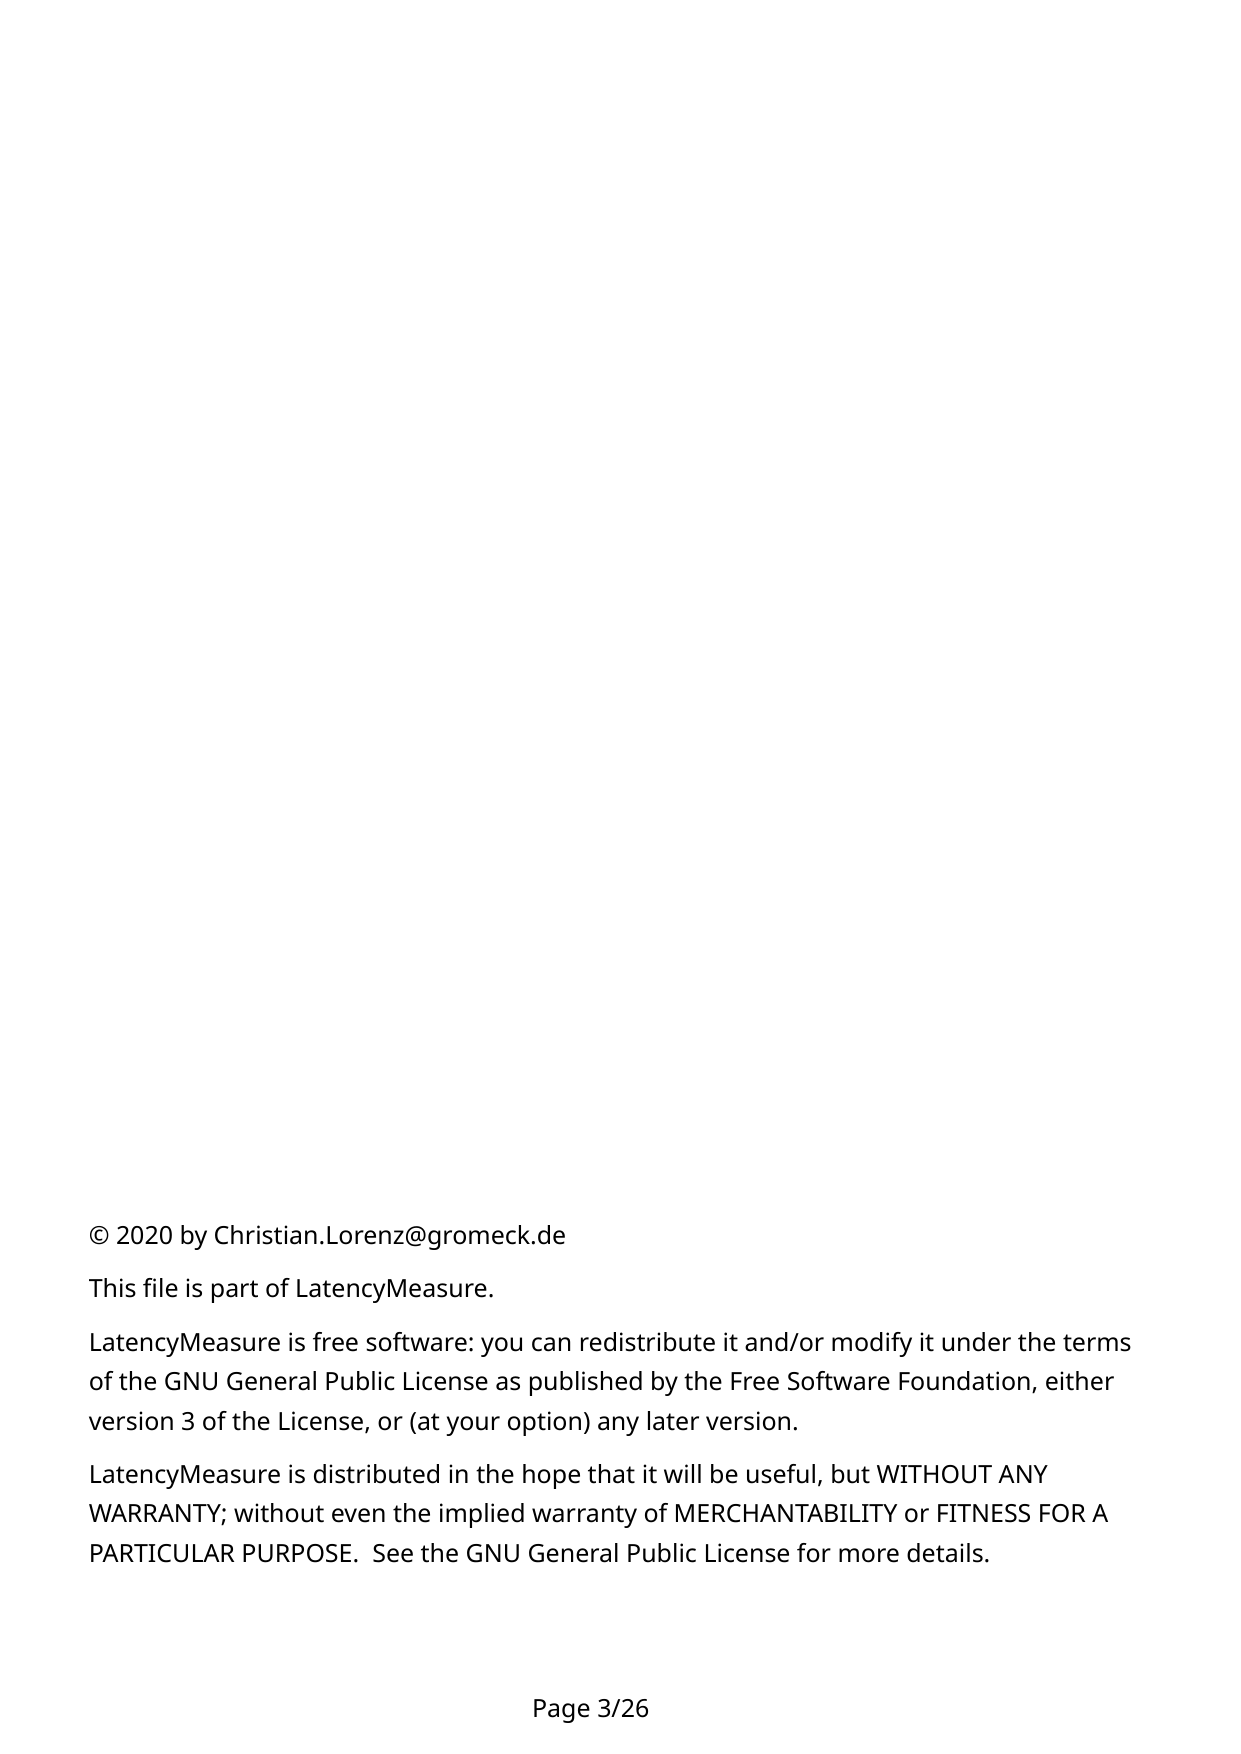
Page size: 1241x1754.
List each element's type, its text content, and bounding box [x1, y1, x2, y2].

text LatencyMeasure is free software: you can redistribute it and/or modify it under the terms of the GNU General Public License as published by the Free Software Foundation, either version 3 of the License, or (at your option) any later version. [88, 1325, 1152, 1437]
text LatencyMeasure is distributed in the hope that it will be useful, but WITHOUT ANY WARRANTY; without even the implied warranty of MERCHANTABILITY or FITNESS FOR A PARTICULAR PURPOSE. See the GNU General Public License for more details. [88, 1457, 1152, 1569]
text This file is part of LatencyMeasure. [88, 1271, 1152, 1305]
text © 2020 by Christian.Lorenz@gromeck.de [88, 1217, 1152, 1251]
